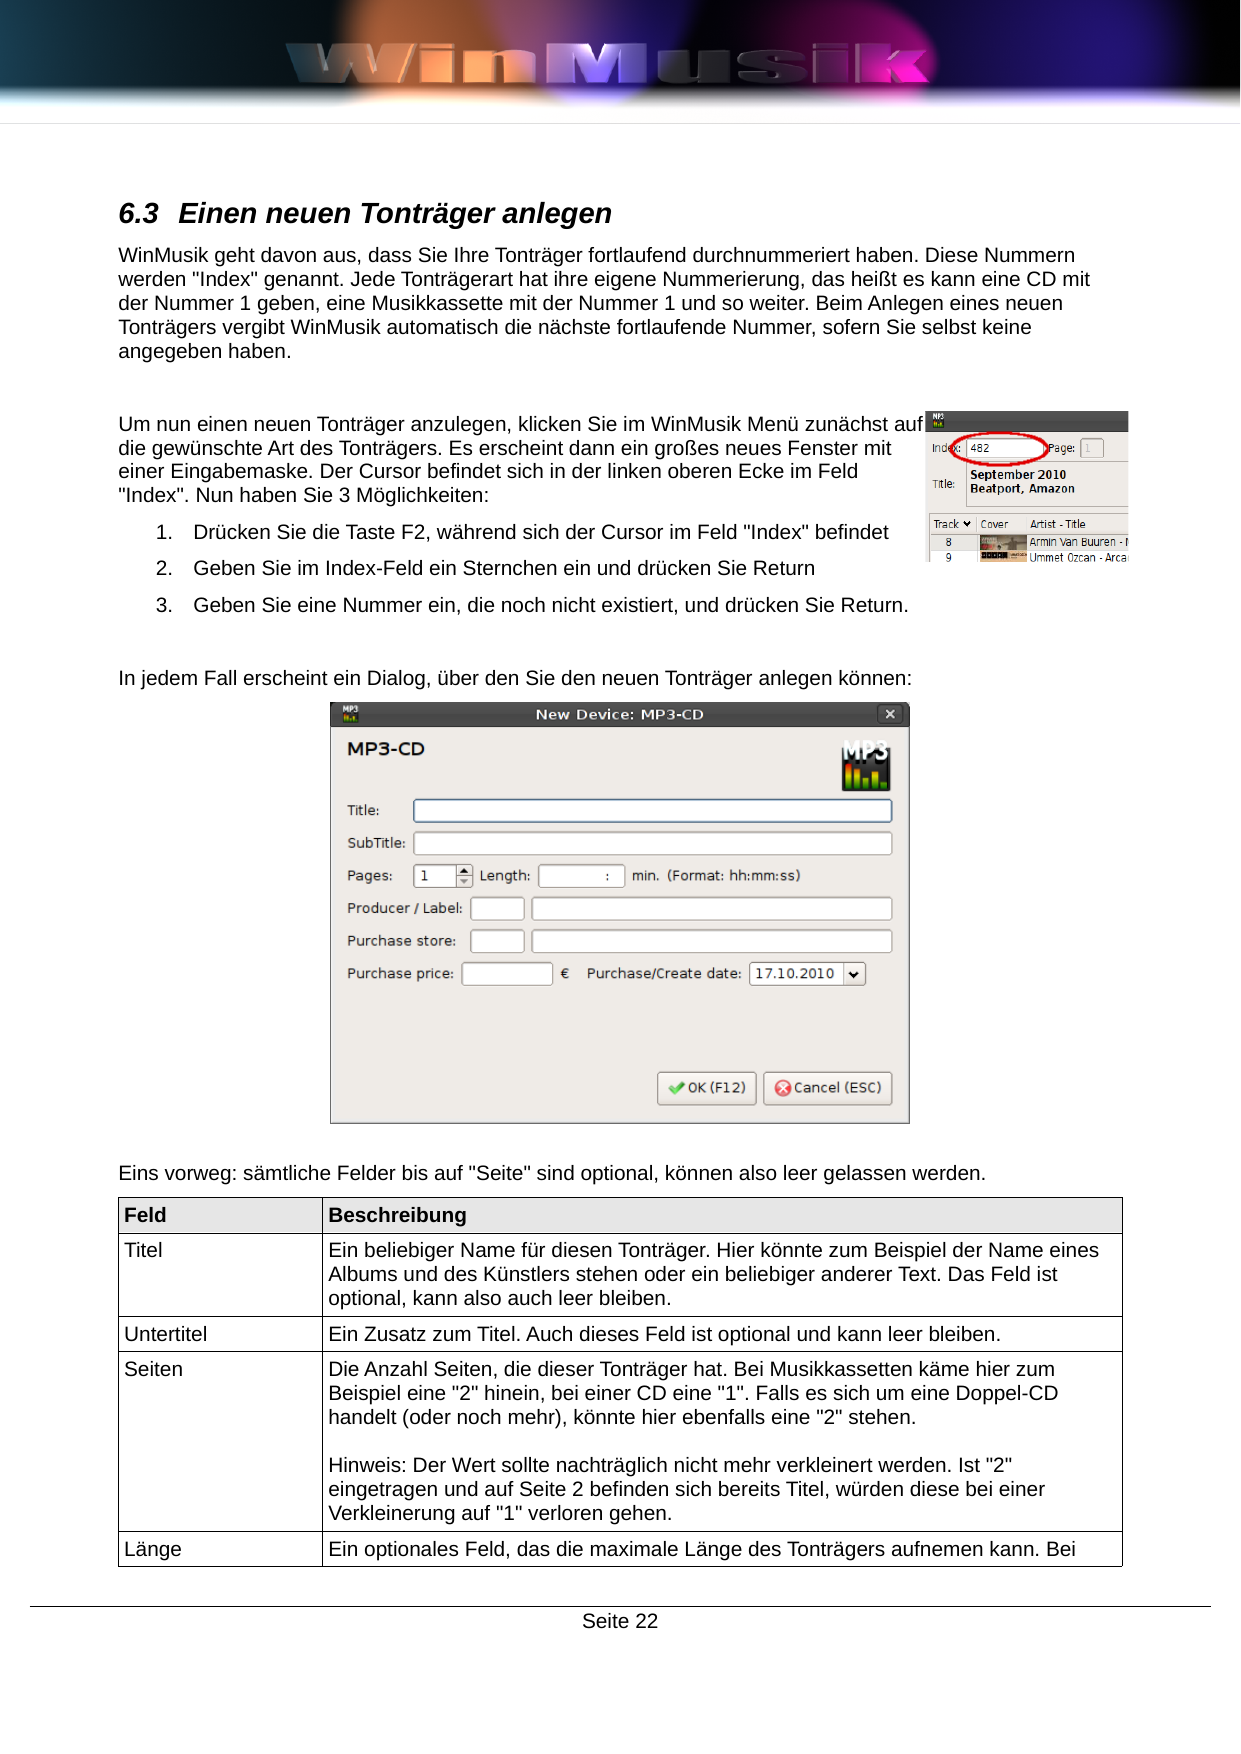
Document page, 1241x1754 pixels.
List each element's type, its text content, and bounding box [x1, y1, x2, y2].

table_cell Titel [119, 1234, 322, 1316]
table_cell Seiten [119, 1352, 322, 1531]
table_cell Länge [119, 1532, 322, 1566]
table_header Feld [119, 1198, 322, 1232]
picture [925, 411, 1129, 562]
table_cell Ein Zusatz zum Titel. Auch dieses Feld ist optional und kann leer bleiben. [323, 1317, 1122, 1351]
table_cell Ein optionales Feld, das die maximale Länge des Tonträgers aufnemen kann. Bei [323, 1532, 1122, 1566]
text Eins vorweg: sämtliche Felder bis auf "Seite" sind optional, können also leer gelassen werden. [118, 1161, 1122, 1184]
table_cell Untertitel [119, 1317, 322, 1351]
table_cell Die Anzahl Seiten, die dieser Tonträger hat. Bei Musikkassetten käme hier zum Beispiel eine "2" hinein, bei einer CD eine "1". Falls es sich um eine Doppel-CD handelt (oder noch mehr), könnte hier ebenfalls eine "2" stehen. Hinweis: Der Wert sollte nachträglich nicht mehr verkleinert werden. Ist "2" eingetragen und auf Seite 2 befinden sich bereits Titel, würden diese bei einer Verkleinerung auf "1" verloren gehen. [323, 1352, 1122, 1531]
subtitle Einen neuen Tonträger anlegen [118, 197, 1122, 230]
text In jedem Fall erscheint ein Dialog, über den Sie den neuen Tonträger anlegen können: [118, 666, 1122, 689]
list Drücken Sie die Taste F2, während sich der Cursor im Feld "Index" befindet [156, 520, 925, 544]
table_cell Ein beliebiger Name für diesen Tonträger. Hier könnte zum Beispiel der Name eines Albums und des Künstlers stehen oder ein beliebiger anderer Text. Das Feld ist optional, kann also auch leer bleiben. [323, 1234, 1122, 1316]
table_header Beschreibung [323, 1198, 1122, 1232]
picture [330, 702, 910, 1124]
list Geben Sie im Index-Feld ein Sternchen ein und drücken Sie Return [156, 556, 1122, 580]
list Geben Sie eine Nummer ein, die noch nicht existiert, und drücken Sie Return. [156, 593, 1122, 617]
text Um nun einen neuen Tonträger anzulegen, klicken Sie im WinMusik Menü zunächst auf die gewünschte Art des Tonträgers. Es erscheint dann ein großes neues Fenster mit einer Eingabemaske. Der Cursor befindet sich in der linken oberen Ecke im Feld "Index". Nun haben Sie 3 Möglichkeiten: [118, 411, 925, 507]
text WinMusik geht davon aus, dass Sie Ihre Tonträger fortlaufend durchnummeriert haben. Diese Nummern werden "Index" genannt. Jede Tonträgerart hat ihre eigene Nummerierung, das heißt es kann eine CD mit der Nummer 1 geben, eine Musikkassette mit der Nummer 1 und so weiter. Beim Anlegen eines neuen Tonträgers vergibt WinMusik automatisch die nächste fortlaufende Nummer, sofern Sie selbst keine angegeben haben. [118, 243, 1122, 362]
